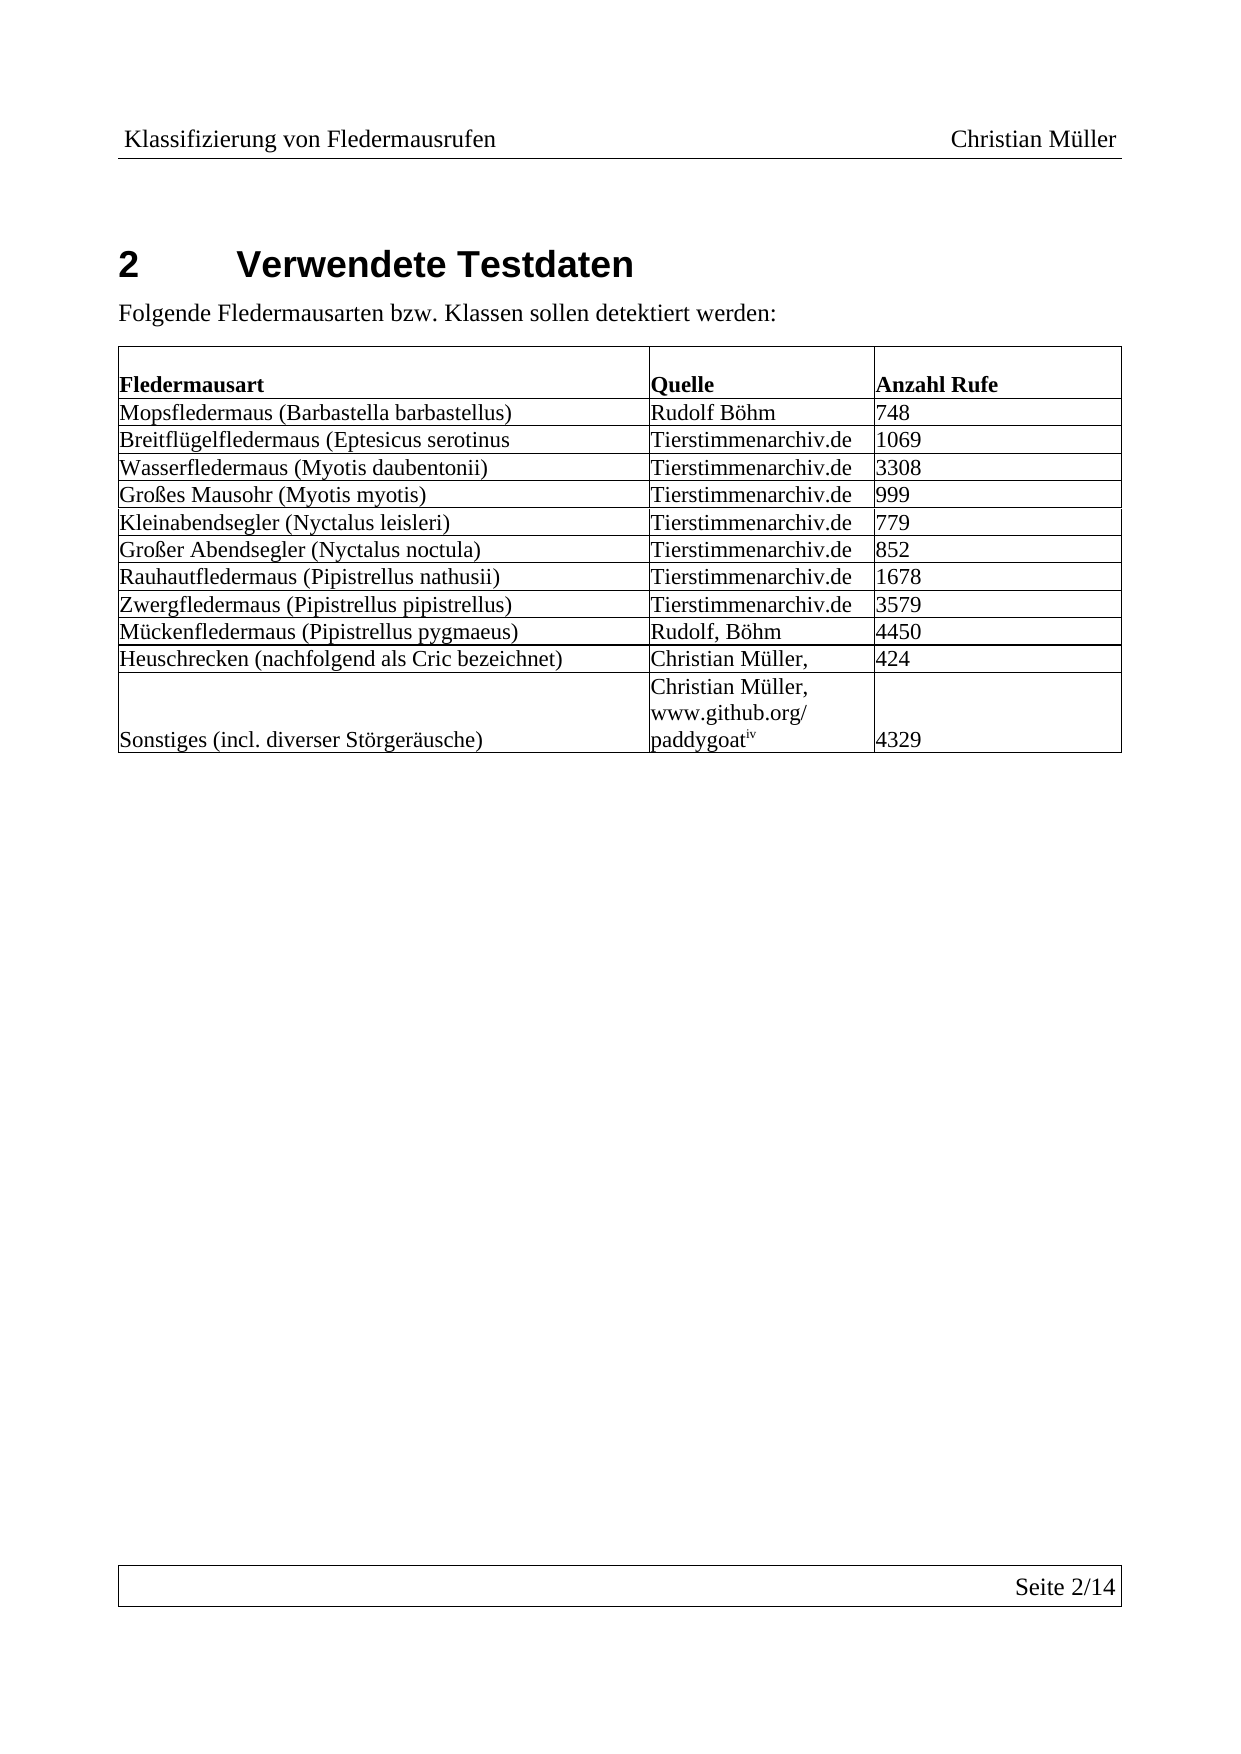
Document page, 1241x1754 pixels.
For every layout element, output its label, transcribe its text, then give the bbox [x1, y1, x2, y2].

table_cell Mopsfledermaus (Barbastella barbastellus) [119, 399, 649, 425]
table_cell Tierstimmenarchiv.de [650, 454, 874, 480]
table_cell Christian Müller, www.github.org/paddygoat [650, 673, 874, 752]
table_cell 3308 [875, 454, 1121, 480]
table_cell 4329 [875, 673, 1121, 752]
table_cell Tierstimmenarchiv.de [650, 426, 874, 453]
table_cell Zwergfledermaus (Pipistrellus pipistrellus) [119, 591, 649, 617]
table_cell Rudolf, Böhm [650, 618, 874, 644]
table_cell Tierstimmenarchiv.de [650, 563, 874, 590]
table_cell Rauhautfledermaus (Pipistrellus nathusii) [119, 563, 649, 590]
table_cell Rudolf Böhm [650, 399, 874, 425]
table_cell Mückenfledermaus (Pipistrellus pygmaeus) [119, 618, 649, 644]
table_cell Sonstiges (incl. diverser Störgeräusche) [119, 673, 649, 752]
table_cell Tierstimmenarchiv.de [650, 591, 874, 617]
table_cell Tierstimmenarchiv.de [650, 481, 874, 507]
table_cell Kleinabendsegler (Nyctalus leisleri) [119, 509, 649, 535]
table_cell Tierstimmenarchiv.de [650, 536, 874, 562]
table_cell Christian Müller, [650, 646, 874, 672]
table_cell 1069 [875, 426, 1121, 453]
table_cell Großes Mausohr (Myotis myotis) [119, 481, 649, 507]
table_header Fledermausart [119, 347, 649, 398]
table_cell 3579 [875, 591, 1121, 617]
text Folgende Fledermausarten bzw. Klassen sollen detektiert werden: [118, 298, 1122, 327]
subtitle Verwendete Testdaten [118, 243, 1122, 286]
table_cell 1678 [875, 563, 1121, 590]
table_cell 779 [875, 509, 1121, 535]
table_cell Tierstimmenarchiv.de [650, 509, 874, 535]
table_cell 999 [875, 481, 1121, 507]
table_cell 748 [875, 399, 1121, 425]
table_header Quelle [650, 347, 874, 398]
table_cell Wasserfledermaus (Myotis daubentonii) [119, 454, 649, 480]
table_cell 852 [875, 536, 1121, 562]
table_cell 424 [875, 646, 1121, 672]
table_cell Großer Abendsegler (Nyctalus noctula) [119, 536, 649, 562]
table_header Anzahl Rufe [875, 347, 1121, 398]
table_cell 4450 [875, 618, 1121, 644]
table_cell Heuschrecken (nachfolgend als Cric bezeichnet) [119, 646, 649, 672]
table_cell Breitflügelfledermaus (Eptesicus serotinus [119, 426, 649, 453]
